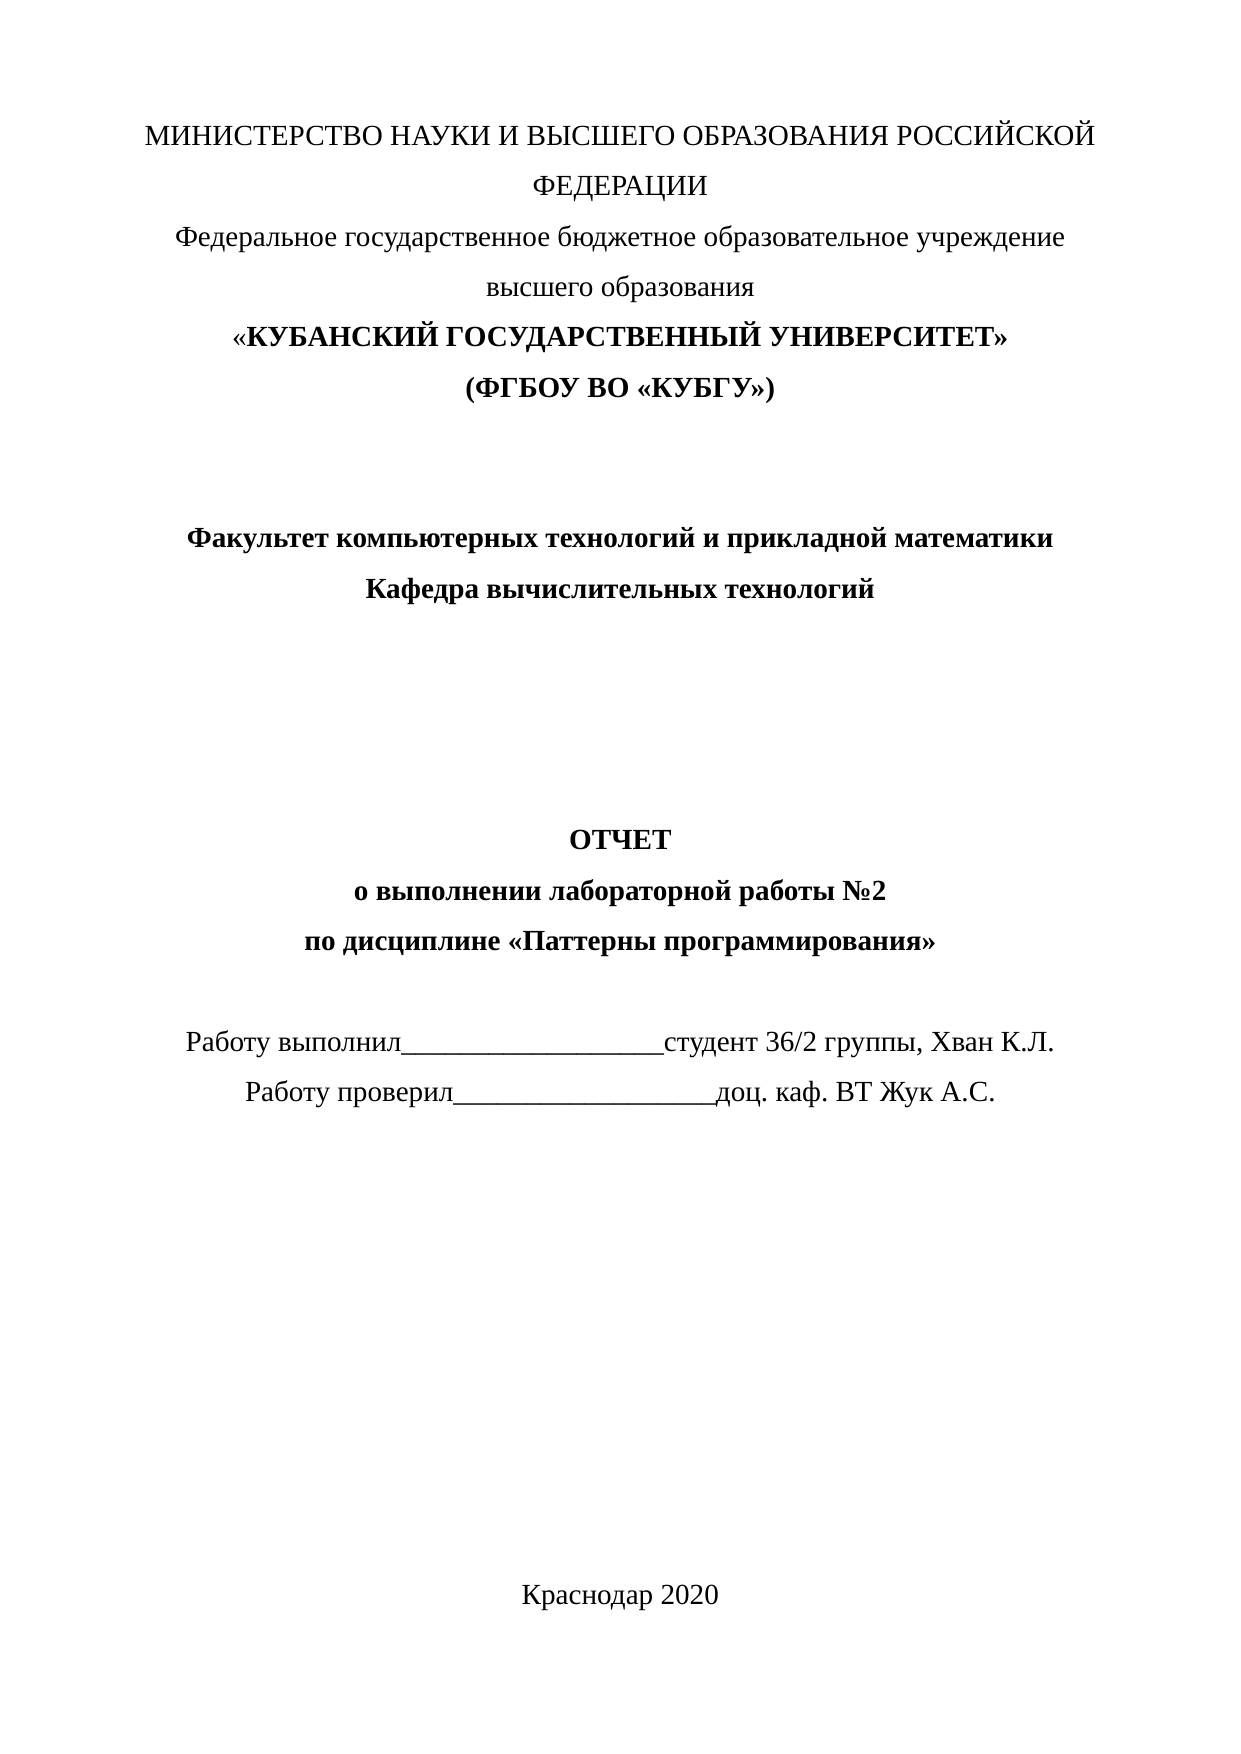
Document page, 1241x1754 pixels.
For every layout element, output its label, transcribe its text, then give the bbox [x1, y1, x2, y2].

text МИНИСТЕРСТВО НАУКИ И ВЫСШЕГО ОБРАЗОВАНИЯ РОССИЙСКОЙ ФЕДЕРАЦИИ [118, 118, 1122, 202]
text по дисциплине «Паттерны программирования» [118, 923, 1122, 957]
text Федеральное государственное бюджетное образовательное учреждение высшего образования [118, 219, 1122, 303]
text Работу проверил__________________доц. каф. ВТ Жук А.С. [118, 1074, 1122, 1108]
text (ФГБОУ ВО «КУБГУ») [118, 370, 1122, 403]
text ОТЧЕТ [118, 822, 1122, 856]
text о выполнении лабораторной работы №2 [118, 873, 1122, 906]
text Краснодар 2020 [118, 1577, 1122, 1611]
text Работу выполнил__________________студент 36/2 группы, Хван К.Л. [118, 1024, 1122, 1057]
text Факультет компьютерных технологий и прикладной математики Кафедра вычислительных технологий [118, 521, 1122, 604]
text «КУБАНСКИЙ ГОСУДАРСТВЕННЫЙ УНИВЕРСИТЕТ» [118, 319, 1122, 353]
